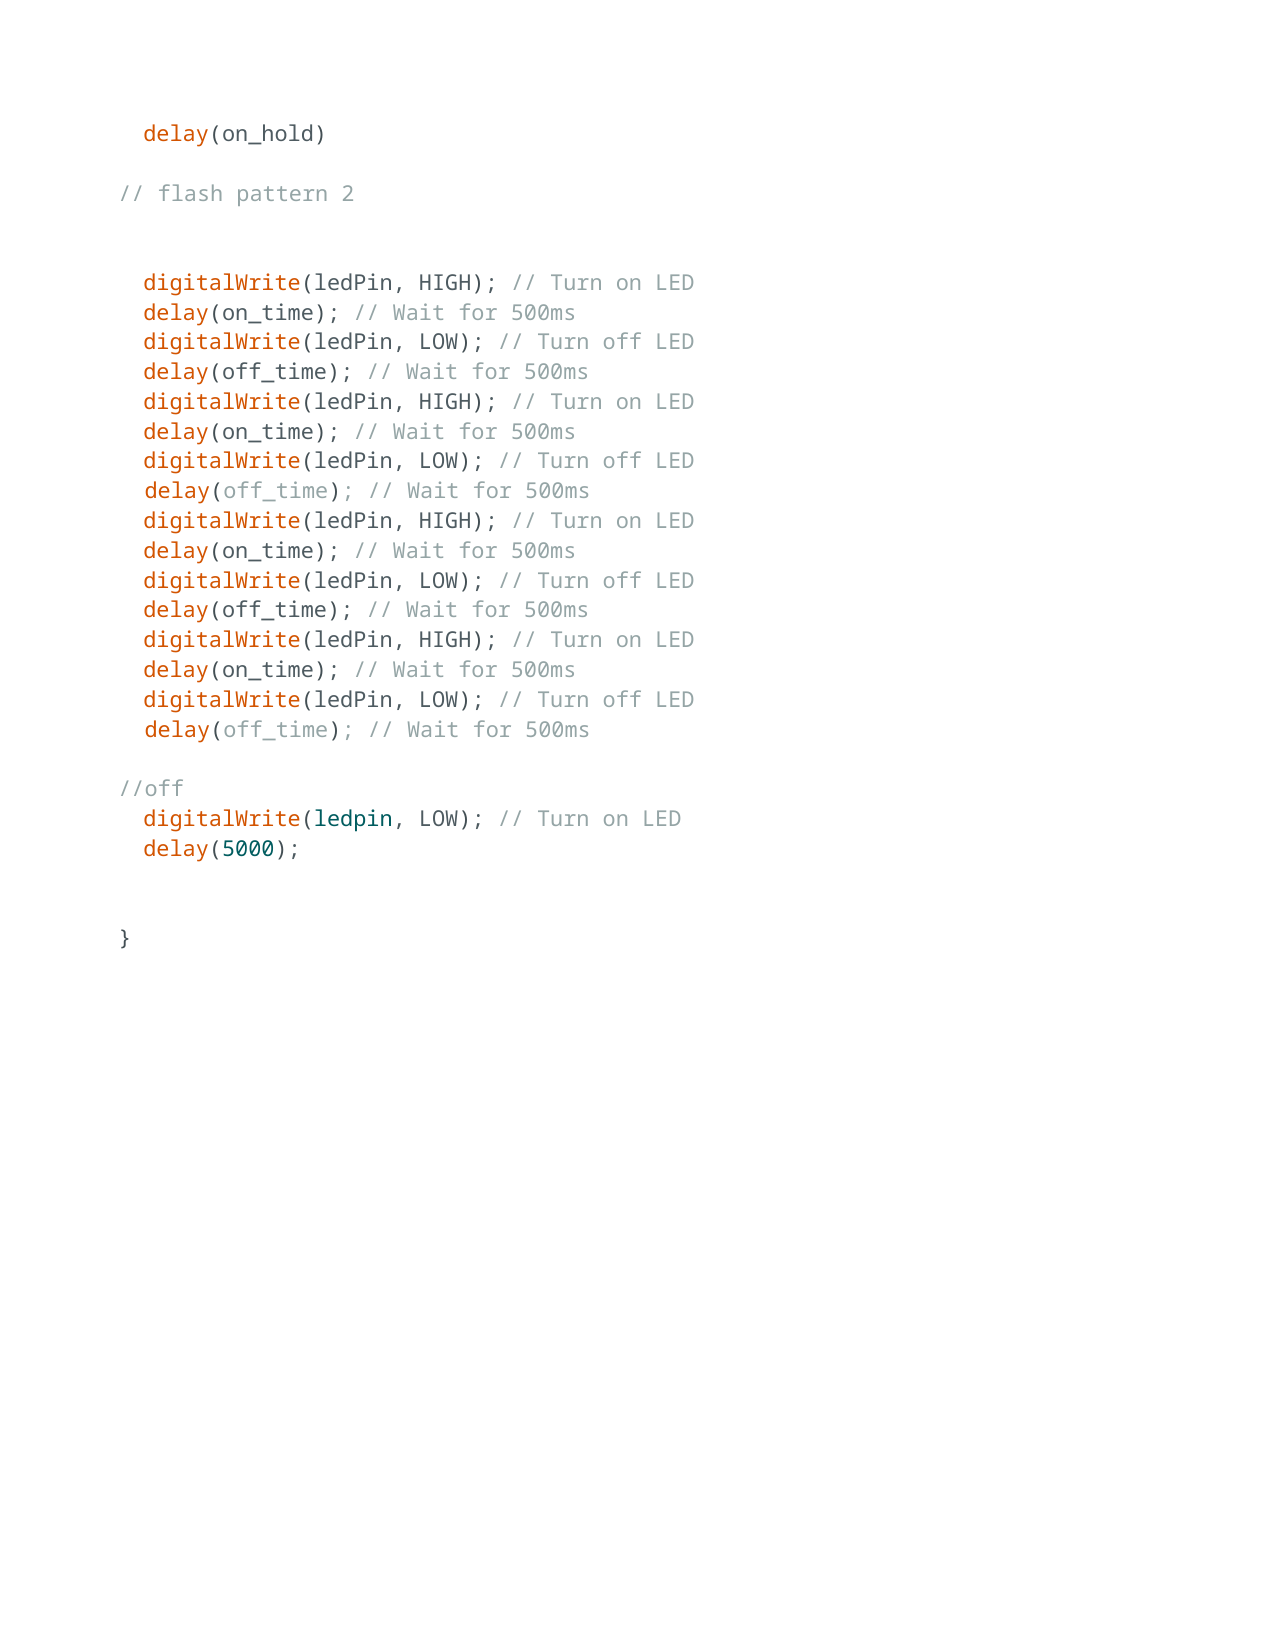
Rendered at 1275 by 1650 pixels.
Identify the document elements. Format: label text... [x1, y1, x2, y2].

text delay(off_time); // Wait for 500ms [118, 714, 1157, 743]
text digitalWrite(ledPin, HIGH); // Turn on LED [118, 267, 1157, 297]
text digitalWrite(ledPin, LOW); // Turn off LED [118, 326, 1157, 356]
text delay(on_time); // Wait for 500ms [118, 416, 1157, 446]
text digitalWrite(ledPin, HIGH); // Turn on LED [118, 624, 1157, 654]
text digitalWrite(ledPin, LOW); // Turn off LED [118, 684, 1157, 714]
text digitalWrite(ledPin, LOW); // Turn off LED [118, 446, 1157, 475]
text } [118, 922, 1157, 952]
text delay(off_time); // Wait for 500ms [118, 594, 1157, 624]
text digitalWrite(ledPin, HIGH); // Turn on LED [118, 386, 1157, 416]
text digitalWrite(ledpin, LOW); // Turn on LED [118, 803, 1157, 833]
text //off [118, 773, 1157, 803]
text delay(off_time); // Wait for 500ms [118, 475, 1157, 505]
text delay(on_time); // Wait for 500ms [118, 654, 1157, 684]
text delay(off_time); // Wait for 500ms [118, 356, 1157, 386]
text digitalWrite(ledPin, LOW); // Turn off LED [118, 565, 1157, 594]
text delay(on_time); // Wait for 500ms [118, 535, 1157, 565]
text digitalWrite(ledPin, HIGH); // Turn on LED [118, 505, 1157, 535]
text delay(on_hold) [118, 118, 1157, 148]
text delay(on_time); // Wait for 500ms [118, 297, 1157, 326]
text delay(5000); [118, 833, 1157, 863]
text // flash pattern 2 [118, 148, 1157, 237]
